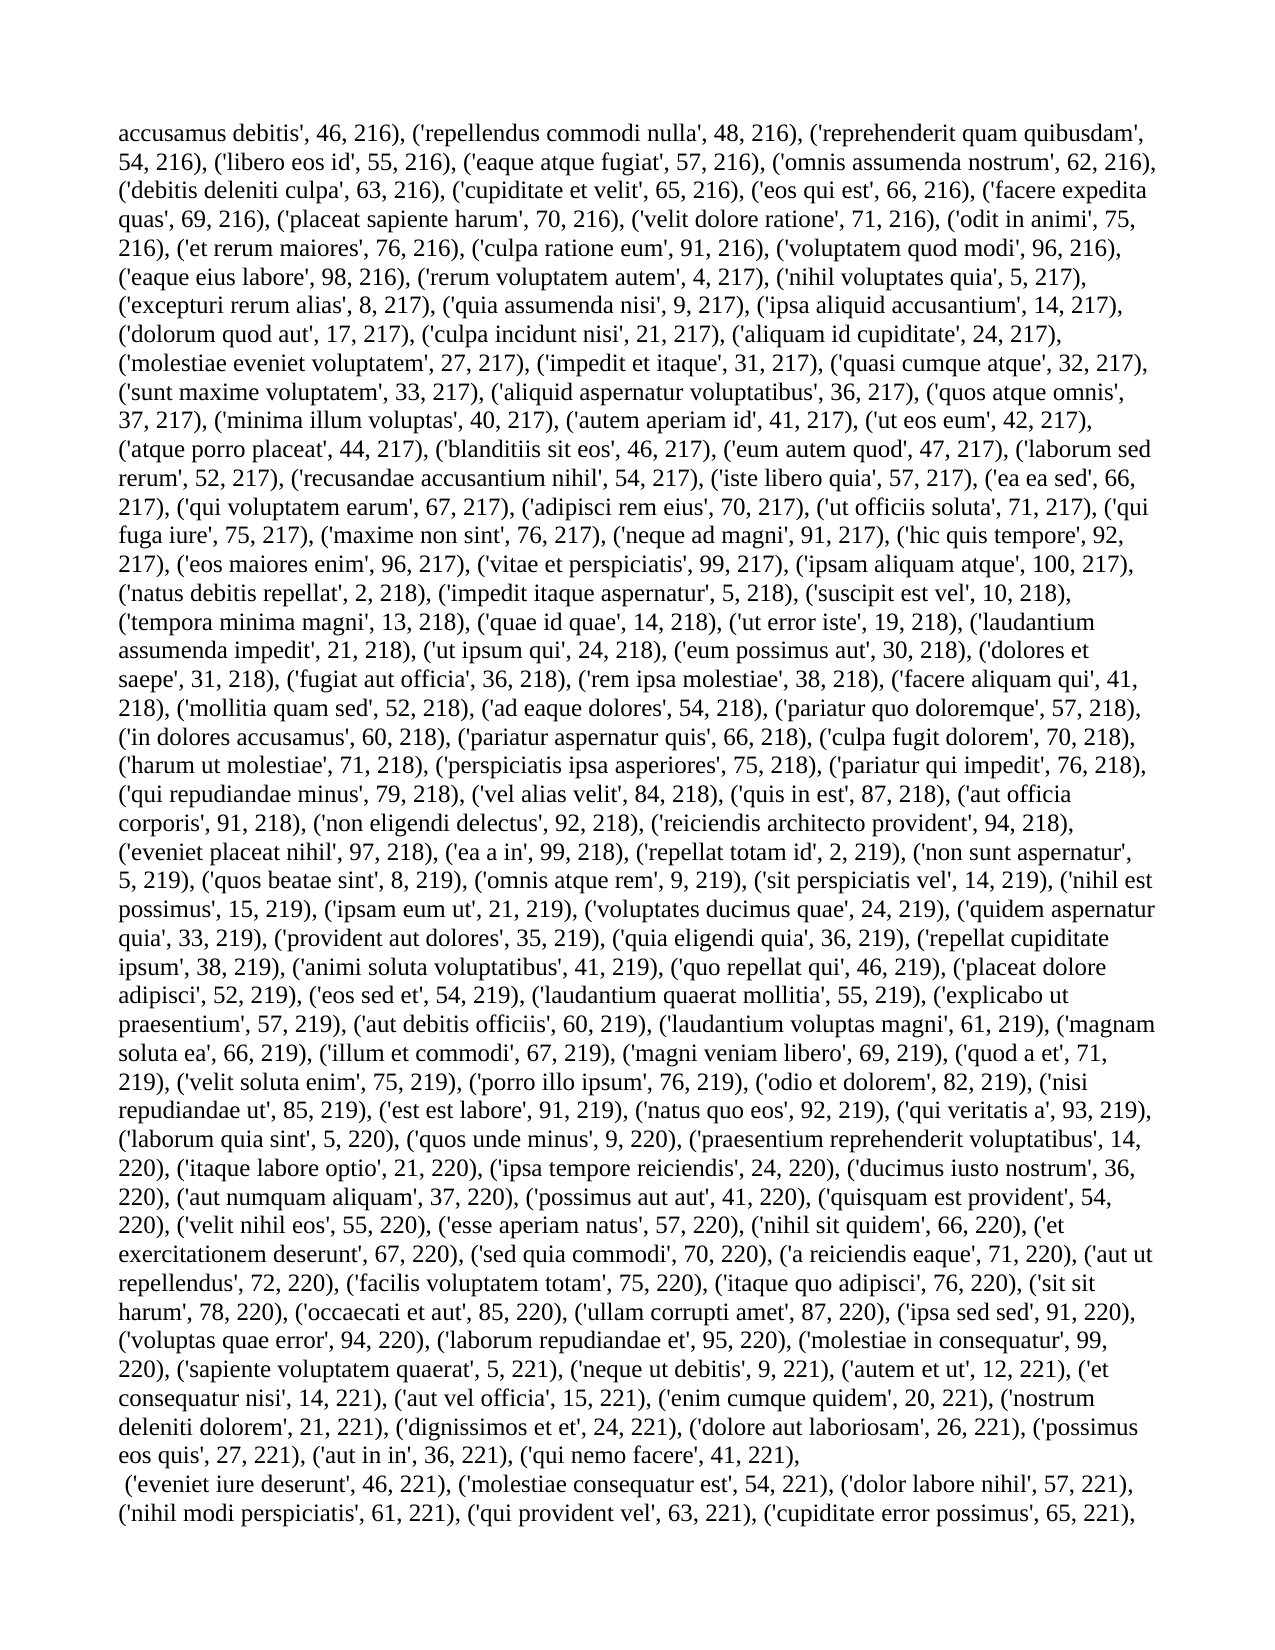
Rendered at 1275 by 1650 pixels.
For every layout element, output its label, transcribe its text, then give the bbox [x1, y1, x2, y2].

text ('eveniet iure deserunt', 46, 221), ('molestiae consequatur est', 54, 221), ('dolor labore nihil', 57, 221), ('nihil modi perspiciatis', 61, 221), ('qui provident vel', 63, 221), ('cupiditate error possimus', 65, 221), [118, 1469, 1157, 1527]
text accusamus debitis', 46, 216), ('repellendus commodi nulla', 48, 216), ('reprehenderit quam quibusdam', 54, 216), ('libero eos id', 55, 216), ('eaque atque fugiat', 57, 216), ('omnis assumenda nostrum', 62, 216), ('debitis deleniti culpa', 63, 216), ('cupiditate et velit', 65, 216), ('eos qui est', 66, 216), ('facere expedita quas', 69, 216), ('placeat sapiente harum', 70, 216), ('velit dolore ratione', 71, 216), ('odit in animi', 75, 216), ('et rerum maiores', 76, 216), ('culpa ratione eum', 91, 216), ('voluptatem quod modi', 96, 216), ('eaque eius labore', 98, 216), ('rerum voluptatem autem', 4, 217), ('nihil voluptates quia', 5, 217), ('excepturi rerum alias', 8, 217), ('quia assumenda nisi', 9, 217), ('ipsa aliquid accusantium', 14, 217), ('dolorum quod aut', 17, 217), ('culpa incidunt nisi', 21, 217), ('aliquam id cupiditate', 24, 217), ('molestiae eveniet voluptatem', 27, 217), ('impedit et itaque', 31, 217), ('quasi cumque atque', 32, 217), ('sunt maxime voluptatem', 33, 217), ('aliquid aspernatur voluptatibus', 36, 217), ('quos atque omnis', 37, 217), ('minima illum voluptas', 40, 217), ('autem aperiam id', 41, 217), ('ut eos eum', 42, 217), ('atque porro placeat', 44, 217), ('blanditiis sit eos', 46, 217), ('eum autem quod', 47, 217), ('laborum sed rerum', 52, 217), ('recusandae accusantium nihil', 54, 217), ('iste libero quia', 57, 217), ('ea ea sed', 66, 217), ('qui voluptatem earum', 67, 217), ('adipisci rem eius', 70, 217), ('ut officiis soluta', 71, 217), ('qui fuga iure', 75, 217), ('maxime non sint', 76, 217), ('neque ad magni', 91, 217), ('hic quis tempore', 92, 217), ('eos maiores enim', 96, 217), ('vitae et perspiciatis', 99, 217), ('ipsam aliquam atque', 100, 217), ('natus debitis repellat', 2, 218), ('impedit itaque aspernatur', 5, 218), ('suscipit est vel', 10, 218), ('tempora minima magni', 13, 218), ('quae id quae', 14, 218), ('ut error iste', 19, 218), ('laudantium assumenda impedit', 21, 218), ('ut ipsum qui', 24, 218), ('eum possimus aut', 30, 218), ('dolores et saepe', 31, 218), ('fugiat aut officia', 36, 218), ('rem ipsa molestiae', 38, 218), ('facere aliquam qui', 41, 218), ('mollitia quam sed', 52, 218), ('ad eaque dolores', 54, 218), ('pariatur quo doloremque', 57, 218), ('in dolores accusamus', 60, 218), ('pariatur aspernatur quis', 66, 218), ('culpa fugit dolorem', 70, 218), ('harum ut molestiae', 71, 218), ('perspiciatis ipsa asperiores', 75, 218), ('pariatur qui impedit', 76, 218), ('qui repudiandae minus', 79, 218), ('vel alias velit', 84, 218), ('quis in est', 87, 218), ('aut officia corporis', 91, 218), ('non eligendi delectus', 92, 218), ('reiciendis architecto provident', 94, 218), ('eveniet placeat nihil', 97, 218), ('ea a in', 99, 218), ('repellat totam id', 2, 219), ('non sunt aspernatur', 5, 219), ('quos beatae sint', 8, 219), ('omnis atque rem', 9, 219), ('sit perspiciatis vel', 14, 219), ('nihil est possimus', 15, 219), ('ipsam eum ut', 21, 219), ('voluptates ducimus quae', 24, 219), ('quidem aspernatur quia', 33, 219), ('provident aut dolores', 35, 219), ('quia eligendi quia', 36, 219), ('repellat cupiditate ipsum', 38, 219), ('animi soluta voluptatibus', 41, 219), ('quo repellat qui', 46, 219), ('placeat dolore adipisci', 52, 219), ('eos sed et', 54, 219), ('laudantium quaerat mollitia', 55, 219), ('explicabo ut praesentium', 57, 219), ('aut debitis officiis', 60, 219), ('laudantium voluptas magni', 61, 219), ('magnam soluta ea', 66, 219), ('illum et commodi', 67, 219), ('magni veniam libero', 69, 219), ('quod a et', 71, 219), ('velit soluta enim', 75, 219), ('porro illo ipsum', 76, 219), ('odio et dolorem', 82, 219), ('nisi repudiandae ut', 85, 219), ('est est labore', 91, 219), ('natus quo eos', 92, 219), ('qui veritatis a', 93, 219), ('laborum quia sint', 5, 220), ('quos unde minus', 9, 220), ('praesentium reprehenderit voluptatibus', 14, 220), ('itaque labore optio', 21, 220), ('ipsa tempore reiciendis', 24, 220), ('ducimus iusto nostrum', 36, 220), ('aut numquam aliquam', 37, 220), ('possimus aut aut', 41, 220), ('quisquam est provident', 54, 220), ('velit nihil eos', 55, 220), ('esse aperiam natus', 57, 220), ('nihil sit quidem', 66, 220), ('et exercitationem deserunt', 67, 220), ('sed quia commodi', 70, 220), ('a reiciendis eaque', 71, 220), ('aut ut repellendus', 72, 220), ('facilis voluptatem totam', 75, 220), ('itaque quo adipisci', 76, 220), ('sit sit harum', 78, 220), ('occaecati et aut', 85, 220), ('ullam corrupti amet', 87, 220), ('ipsa sed sed', 91, 220), ('voluptas quae error', 94, 220), ('laborum repudiandae et', 95, 220), ('molestiae in consequatur', 99, 220), ('sapiente voluptatem quaerat', 5, 221), ('neque ut debitis', 9, 221), ('autem et ut', 12, 221), ('et consequatur nisi', 14, 221), ('aut vel officia', 15, 221), ('enim cumque quidem', 20, 221), ('nostrum deleniti dolorem', 21, 221), ('dignissimos et et', 24, 221), ('dolore aut laboriosam', 26, 221), ('possimus eos quis', 27, 221), ('aut in in', 36, 221), ('qui nemo facere', 41, 221), [118, 118, 1157, 1469]
